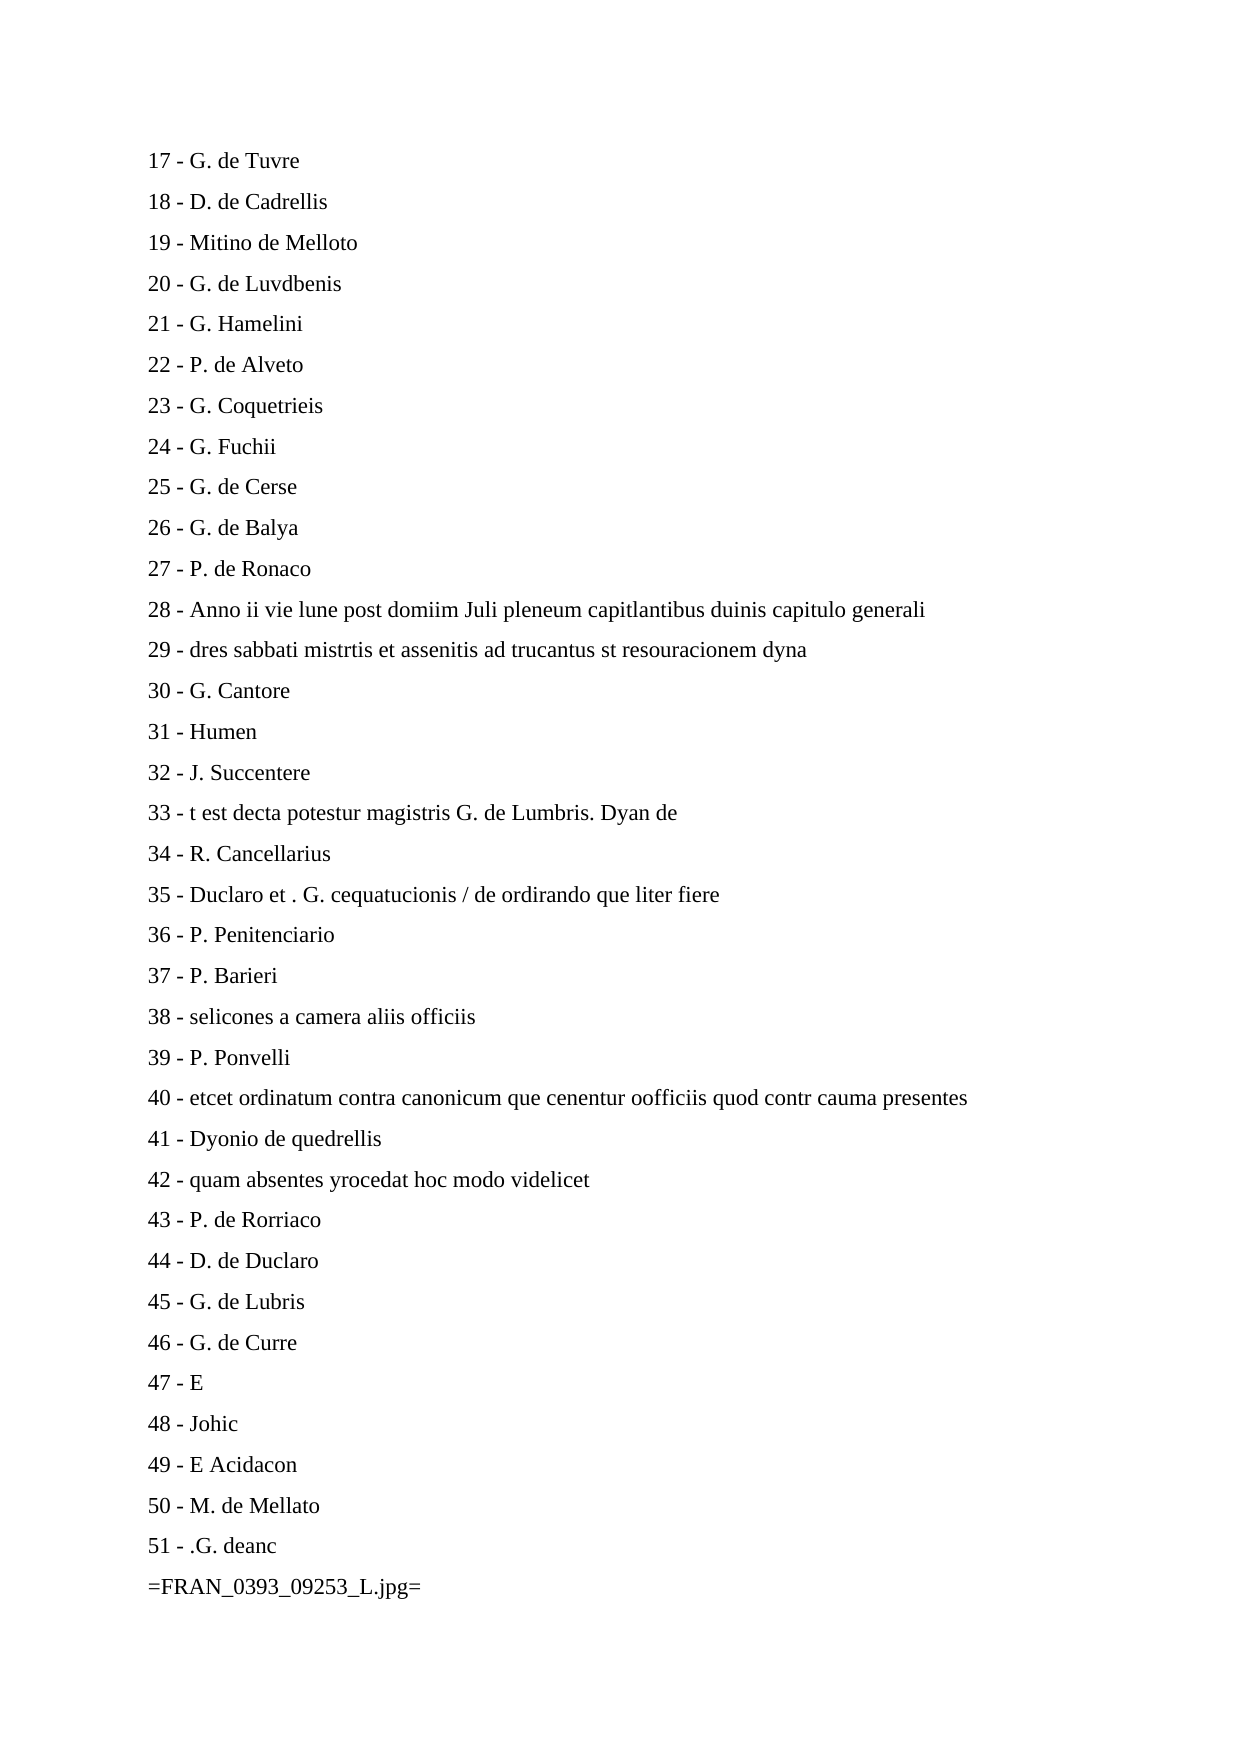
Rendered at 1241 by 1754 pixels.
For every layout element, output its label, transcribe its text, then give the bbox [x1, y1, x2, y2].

text =FRAN_0393_09253_L.jpg= [148, 1573, 1093, 1599]
text 41 - Dyonio de quedrellis [148, 1125, 1093, 1151]
text 48 - Johic [148, 1410, 1093, 1437]
text 50 - M. de Mellato [148, 1492, 1093, 1518]
text 19 - Mitino de Melloto [148, 229, 1093, 255]
text 37 - P. Barieri [148, 962, 1093, 988]
text 20 - G. de Luvdbenis [148, 270, 1093, 296]
text 24 - G. Fuchii [148, 433, 1093, 459]
text 29 - dres sabbati mistrtis et assenitis ad trucantus st resouracionem dyna [148, 636, 1093, 663]
text 51 - .G. deanc [148, 1532, 1093, 1559]
text 23 - G. Coquetrieis [148, 392, 1093, 418]
text 17 - G. de Tuvre [148, 148, 1093, 174]
text 26 - G. de Balya [148, 514, 1093, 541]
text 39 - P. Ponvelli [148, 1044, 1093, 1070]
text 32 - J. Succentere [148, 758, 1093, 785]
text 18 - D. de Cadrellis [148, 188, 1093, 215]
text 35 - Duclaro et . G. cequatucionis / de ordirando que liter fiere [148, 881, 1093, 907]
text 46 - G. de Curre [148, 1329, 1093, 1355]
text 30 - G. Cantore [148, 677, 1093, 703]
text 36 - P. Penitenciario [148, 921, 1093, 948]
text 31 - Humen [148, 718, 1093, 744]
text 21 - G. Hamelini [148, 311, 1093, 337]
text 38 - selicones a camera aliis officiis [148, 1003, 1093, 1029]
text 33 - t est decta potestur magistris G. de Lumbris. Dyan de [148, 799, 1093, 826]
text 40 - etcet ordinatum contra canonicum que cenentur oofficiis quod contr cauma presentes [148, 1084, 1093, 1111]
text 47 - E [148, 1369, 1093, 1396]
text 28 - Anno ii vie lune post domiim Juli pleneum capitlantibus duinis capitulo generali [148, 596, 1093, 622]
text 42 - quam absentes yrocedat hoc modo videlicet [148, 1166, 1093, 1192]
text 49 - E Acidacon [148, 1451, 1093, 1477]
text 27 - P. de Ronaco [148, 555, 1093, 581]
text 25 - G. de Cerse [148, 473, 1093, 500]
text 43 - P. de Rorriaco [148, 1207, 1093, 1233]
text 45 - G. de Lubris [148, 1288, 1093, 1314]
text 34 - R. Cancellarius [148, 840, 1093, 866]
text 44 - D. de Duclaro [148, 1247, 1093, 1274]
text 22 - P. de Alveto [148, 351, 1093, 378]
